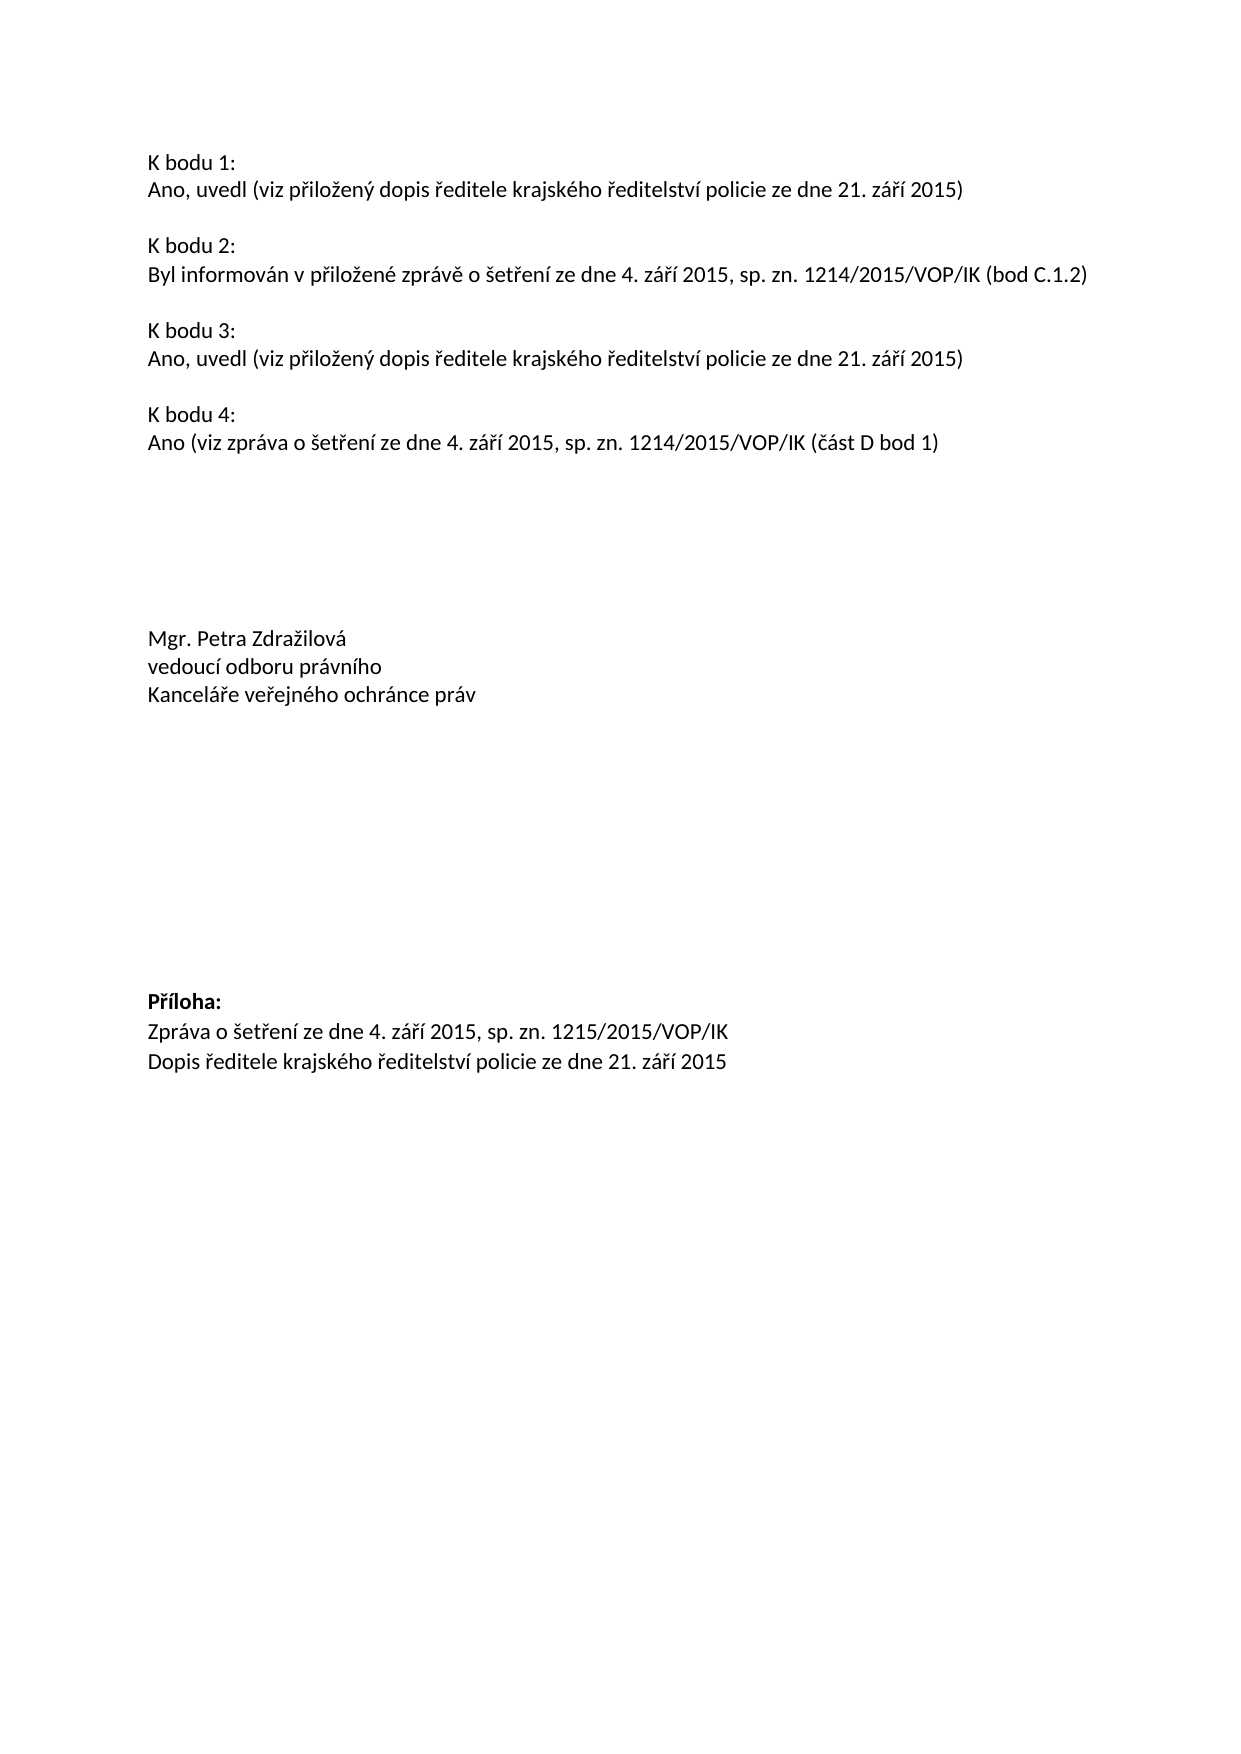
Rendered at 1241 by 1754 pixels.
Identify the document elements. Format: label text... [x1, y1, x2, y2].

text Zpráva o šetření ze dne 4. září 2015, sp. zn. 1215/2015/VOP/IK [148, 1017, 1093, 1045]
text Ano, uvedl (viz přiložený dopis ředitele krajského ředitelství policie ze dne 21. září 2015) [148, 344, 1093, 372]
text Mgr. Petra Zdražilová [148, 624, 1093, 652]
text Ano, uvedl (viz přiložený dopis ředitele krajského ředitelství policie ze dne 21. září 2015) [148, 176, 1093, 204]
text K bodu 1: [148, 148, 1093, 176]
text Kanceláře veřejného ochránce práv [148, 680, 1093, 708]
text Byl informován v přiložené zprávě o šetření ze dne 4. září 2015, sp. zn. 1214/2015/VOP/IK (bod C.1.2) [148, 260, 1093, 288]
text Ano (viz zpráva o šetření ze dne 4. září 2015, sp. zn. 1214/2015/VOP/IK (část D bod 1) [148, 428, 1093, 456]
text K bodu 4: [148, 400, 1093, 428]
text vedoucí odboru právního [148, 652, 1093, 680]
text Příloha: [148, 987, 1093, 1015]
text Dopis ředitele krajského ředitelství policie ze dne 21. září 2015 [148, 1047, 1093, 1075]
text K bodu 3: [148, 316, 1093, 344]
text K bodu 2: [148, 232, 1093, 260]
